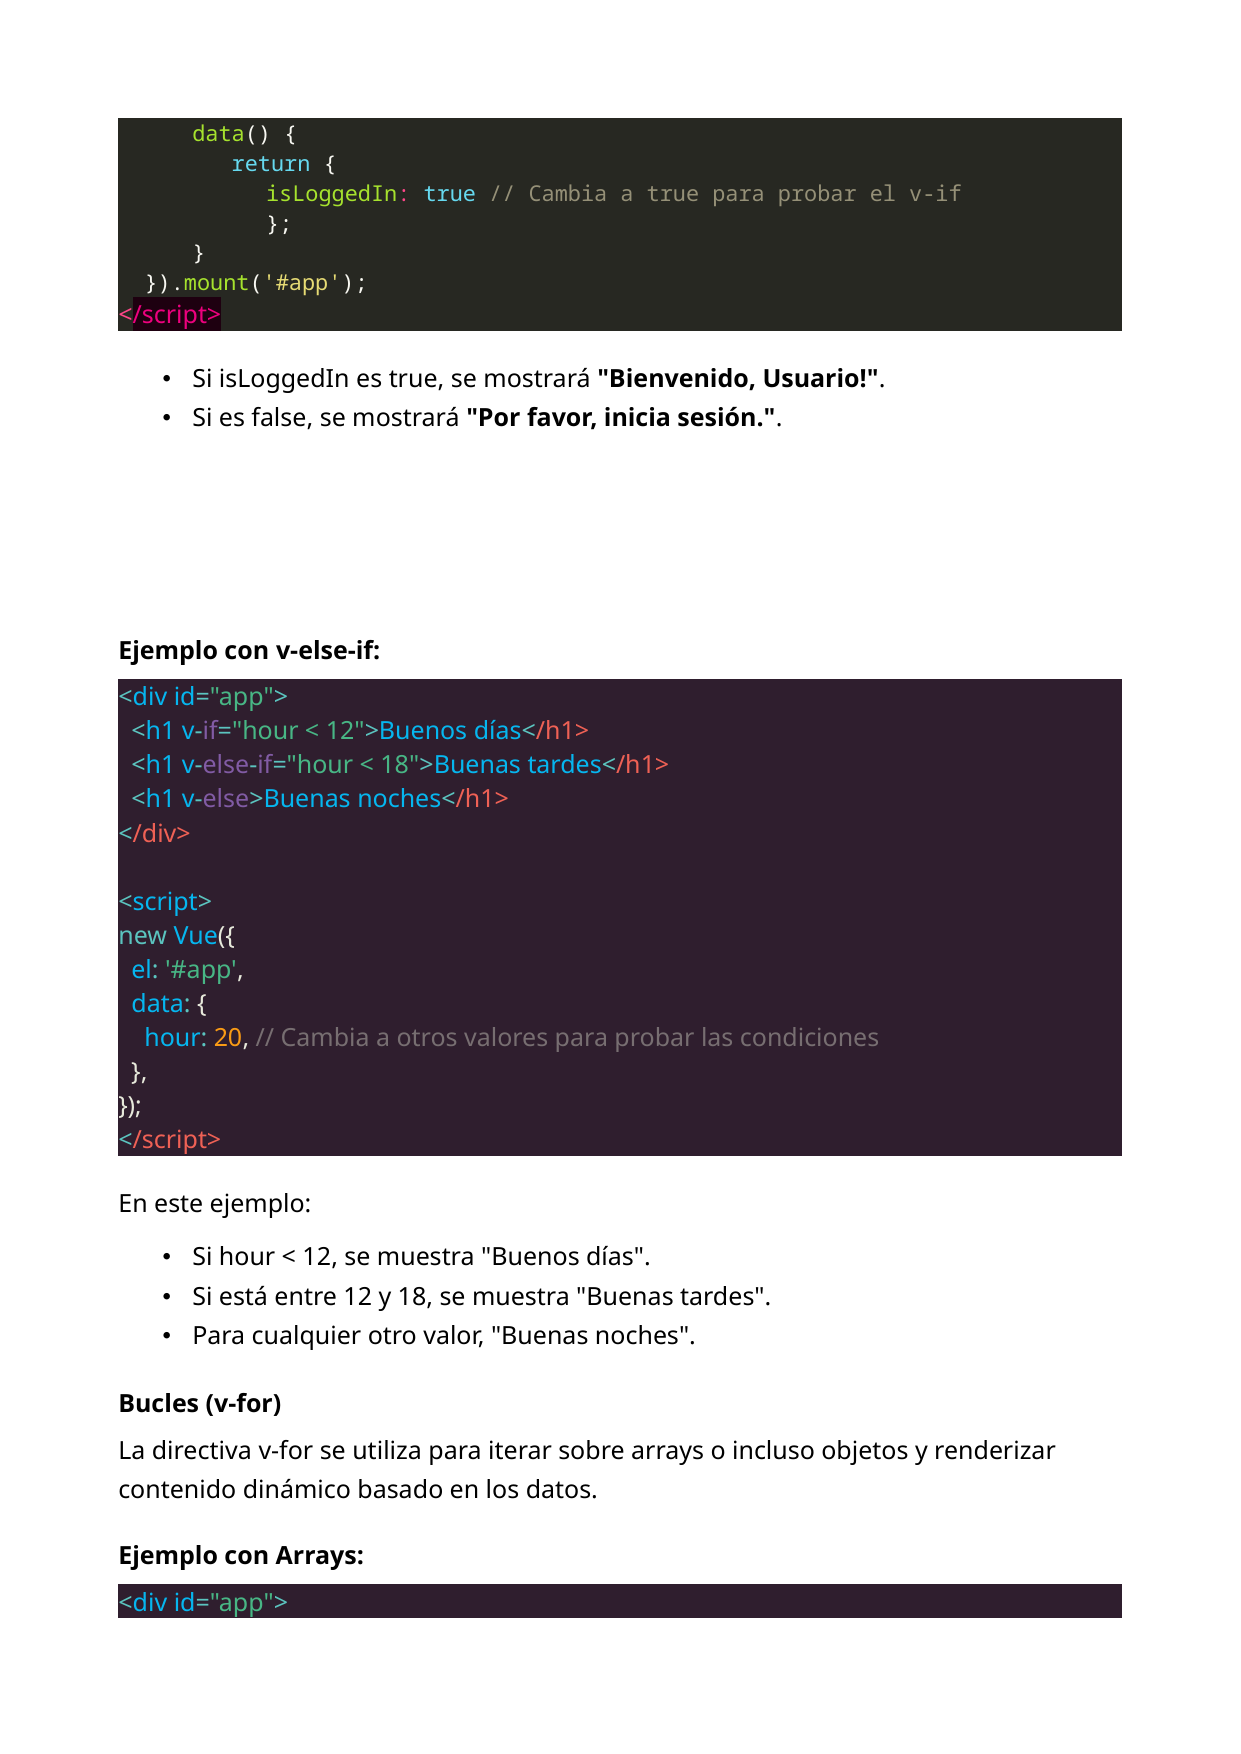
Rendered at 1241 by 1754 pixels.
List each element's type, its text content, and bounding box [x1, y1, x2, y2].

text isLoggedIn: true // Cambia a true para probar el v-if [118, 178, 1122, 207]
text }).mount('#app'); [118, 267, 1122, 297]
text data() { [118, 118, 1122, 148]
text <script> [118, 883, 1122, 917]
text En este ejemplo: [118, 1185, 1122, 1219]
text }; [118, 207, 1122, 237]
text } [118, 237, 1122, 267]
list Si está entre 12 y 18, se muestra "Buenas tardes". [162, 1278, 1122, 1312]
text }, [118, 1054, 1122, 1088]
subtitle Ejemplo con Arrays: [118, 1538, 1122, 1572]
list Si isLoggedIn es true, se mostrará "Bienvenido, Usuario!". [162, 360, 1122, 394]
text <div id="app"> [118, 1584, 1122, 1618]
list Si hour < 12, se muestra "Buenos días". [162, 1239, 1122, 1273]
text </script> [118, 297, 1122, 331]
subtitle Bucles (v-for) [118, 1386, 1122, 1420]
text el: '#app', [118, 951, 1122, 986]
text return { [118, 148, 1122, 178]
text </div> [118, 815, 1122, 849]
subtitle Ejemplo con v-else-if: [118, 632, 1122, 666]
text data: { [118, 986, 1122, 1019]
text <h1 v-if="hour < 12">Buenos días</h1> [118, 713, 1122, 747]
text hour: 20, // Cambia a otros valores para probar las condiciones [118, 1019, 1122, 1054]
text La directiva v-for se utiliza para iterar sobre arrays o incluso objetos y renderizar contenido dinámico basado en los datos. [118, 1432, 1122, 1506]
text }); [118, 1088, 1122, 1122]
text </script> [118, 1122, 1122, 1156]
list Si es false, se mostrará "Por favor, inicia sesión.". [162, 399, 1122, 434]
text <h1 v-else>Buenas noches</h1> [118, 781, 1122, 815]
text new Vue({ [118, 917, 1122, 951]
text <div id="app"> [118, 679, 1122, 713]
text <h1 v-else-if="hour < 18">Buenas tardes</h1> [118, 747, 1122, 781]
list Para cualquier otro valor, "Buenas noches". [162, 1317, 1122, 1351]
